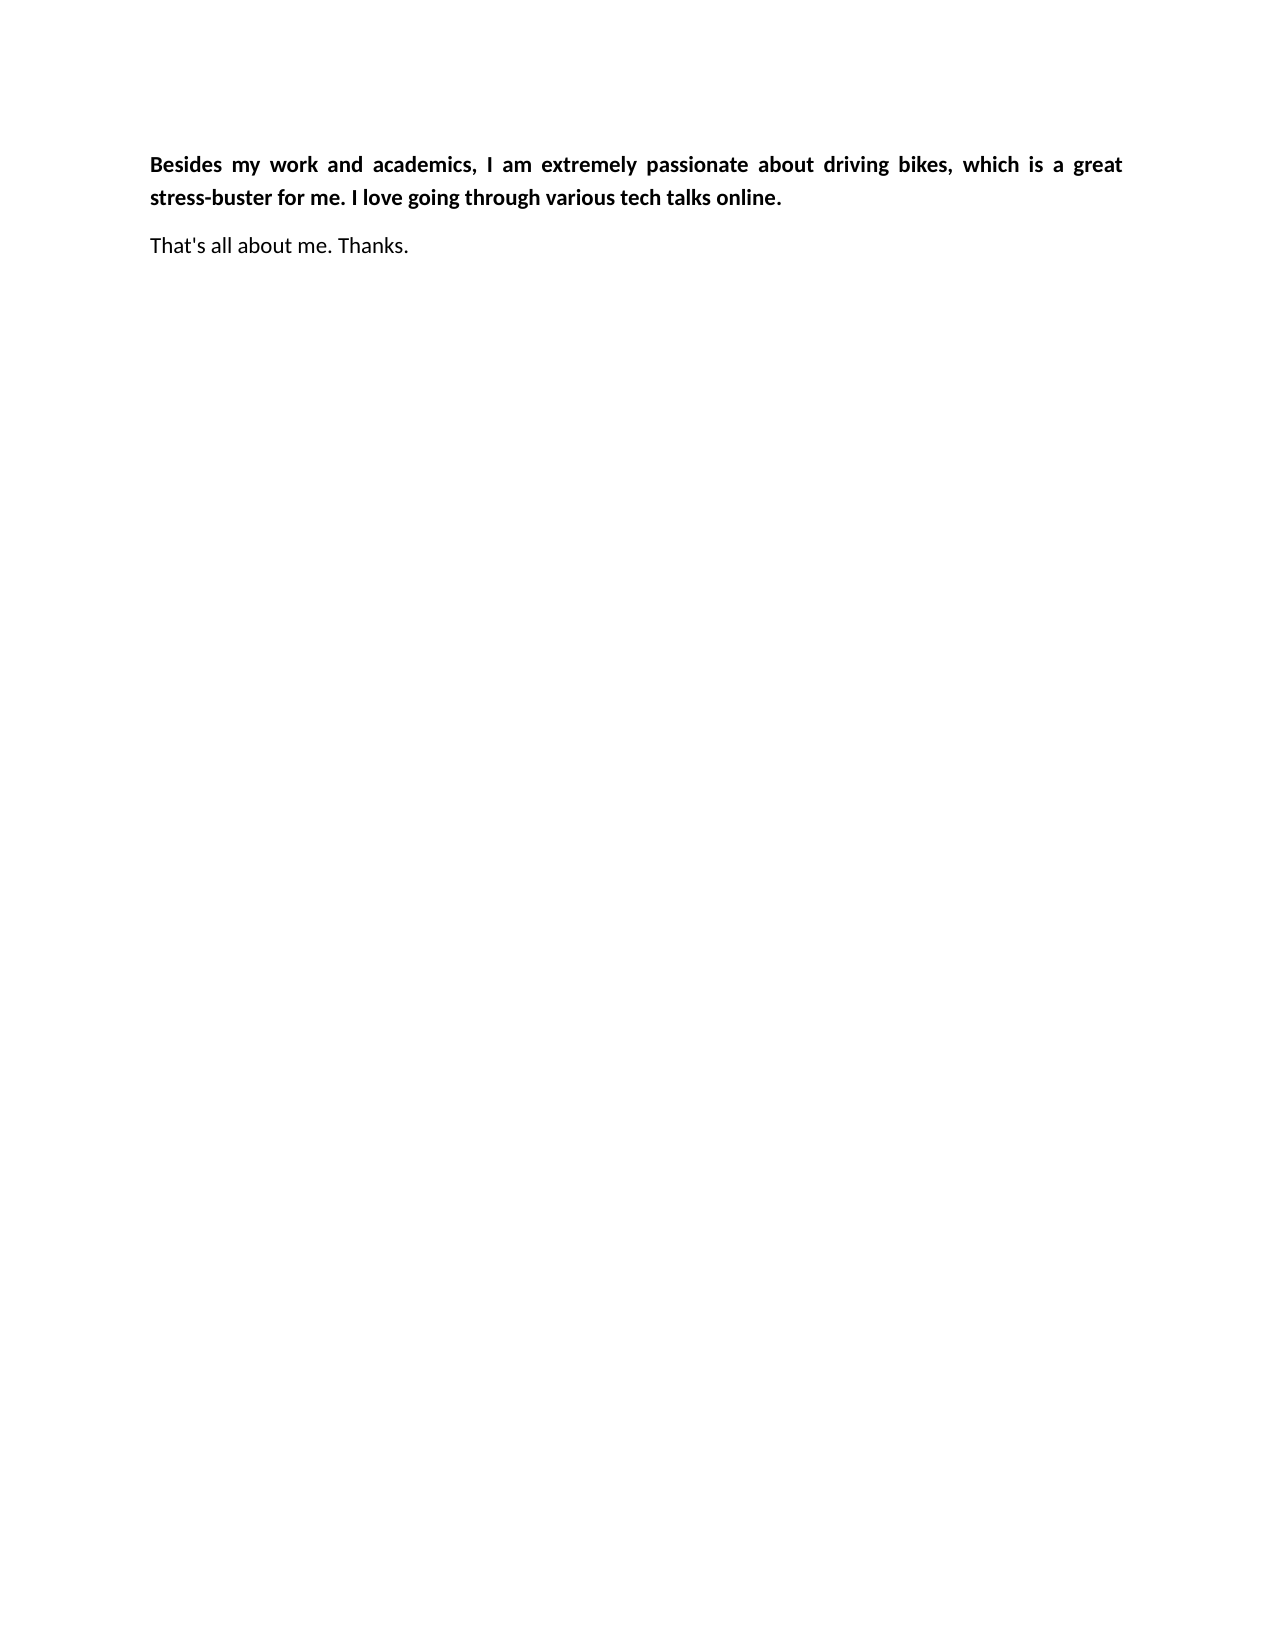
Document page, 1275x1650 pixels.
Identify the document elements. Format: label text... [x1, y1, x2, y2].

text That's all about me. Thanks. [150, 232, 1125, 260]
text Besides my work and academics, I am extremely passionate about driving bikes, which is a great stress-buster for me. I love going through various tech talks online. [150, 150, 1125, 212]
